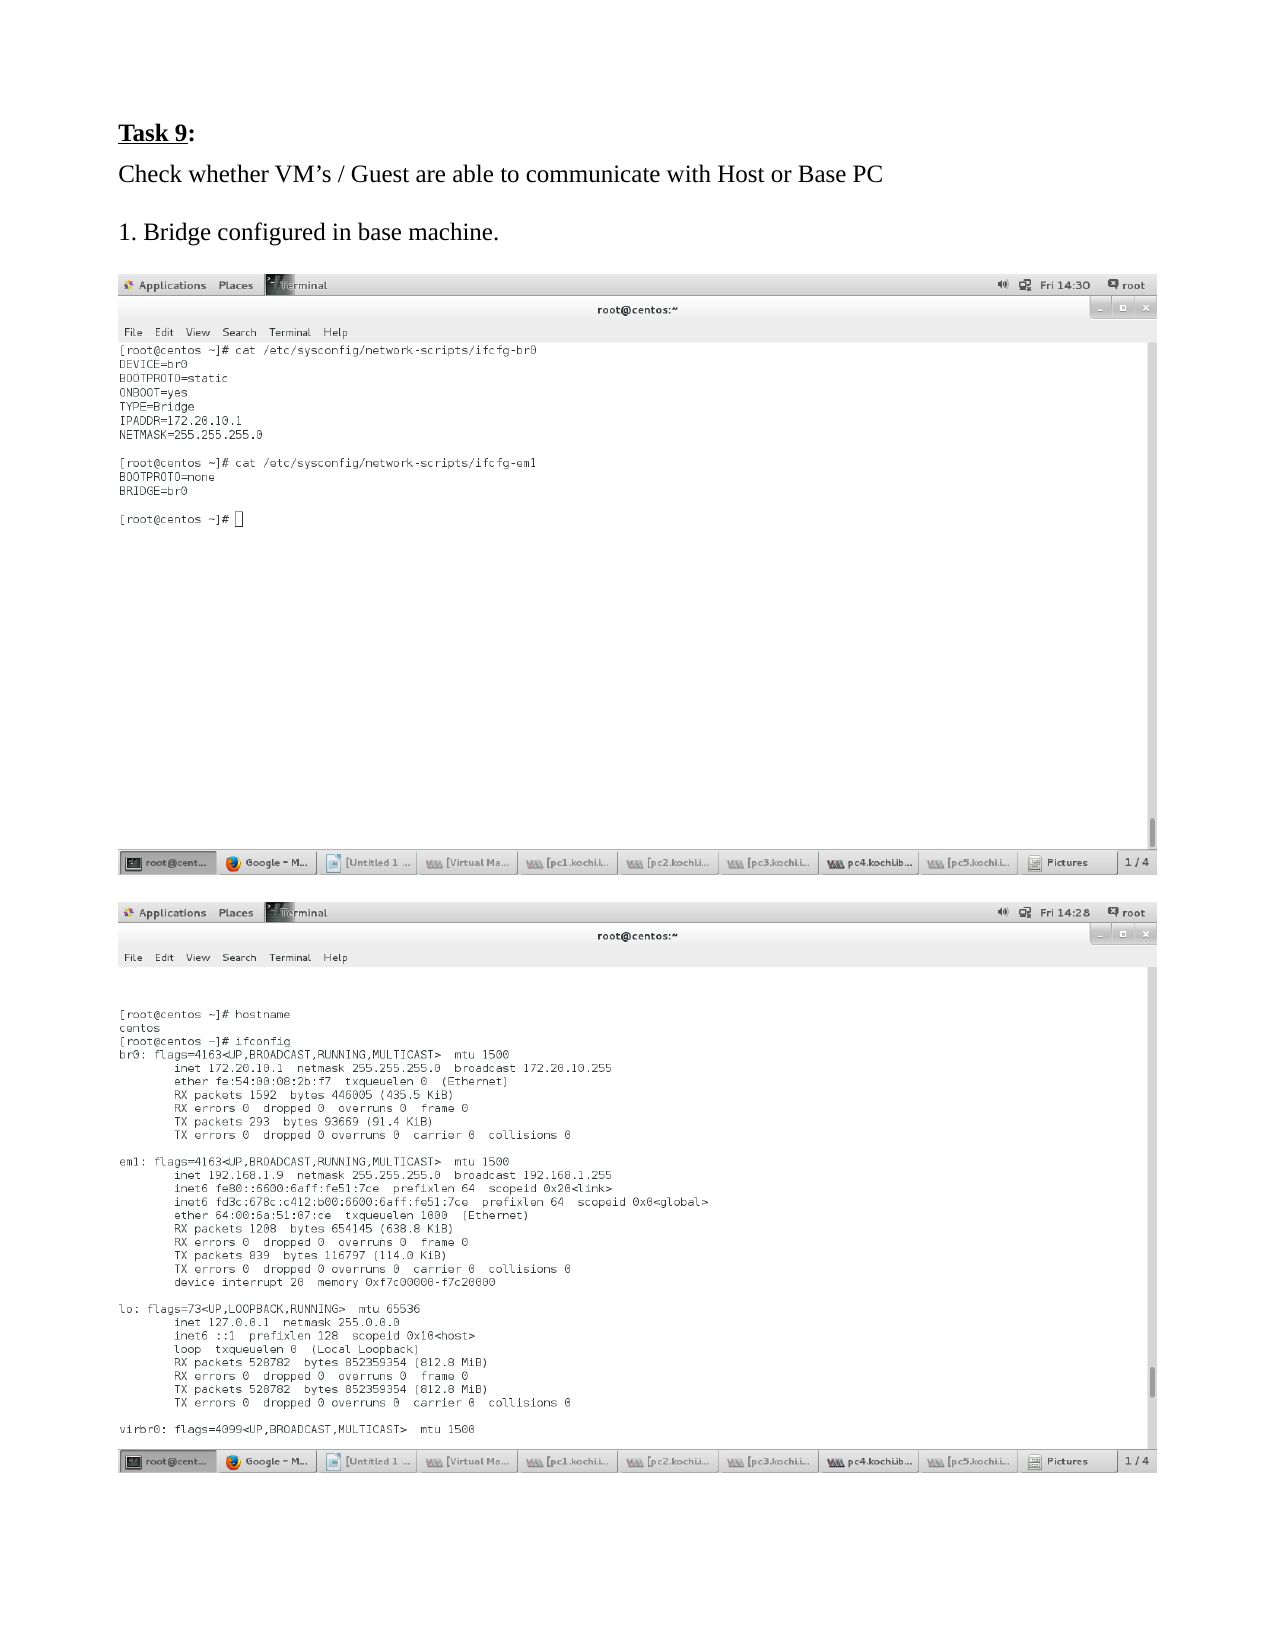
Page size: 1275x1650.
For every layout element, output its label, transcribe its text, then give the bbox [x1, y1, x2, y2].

text Check whether VM’s / Guest are able to communicate with Host or Base PC [118, 159, 1157, 188]
text Task 9: [118, 118, 1157, 147]
text 1. Bridge configured in base machine. [118, 217, 1157, 246]
